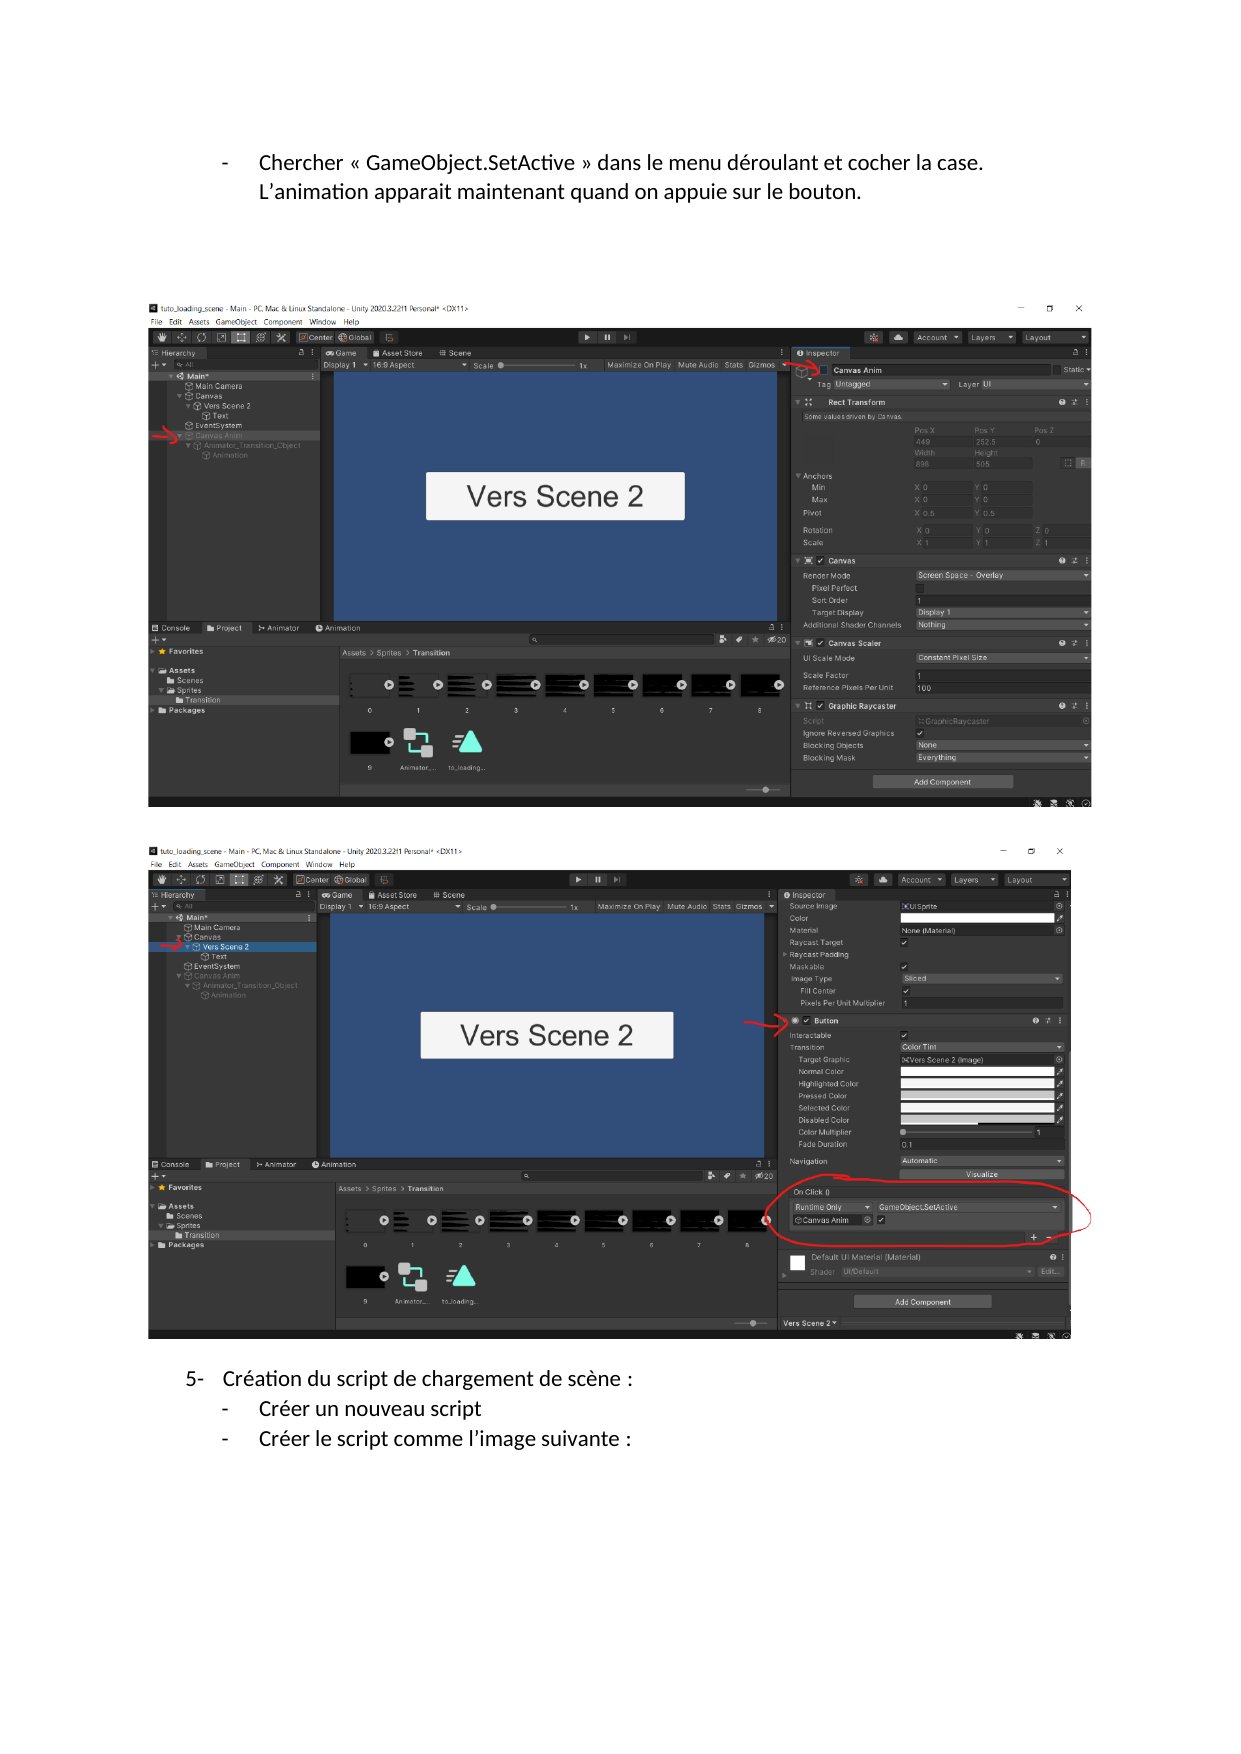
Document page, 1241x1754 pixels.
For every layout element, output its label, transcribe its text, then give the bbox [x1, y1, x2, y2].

list Chercher « GameObject.SetActive » dans le menu déroulant et cocher la case. L’animation apparait maintenant quand on appuie sur le bouton. [221, 148, 1093, 206]
list Créer le script comme l’image suivante : [221, 1424, 1093, 1452]
list Créer un nouveau script [221, 1394, 1093, 1422]
list Création du script de chargement de scène : [185, 550, 1093, 1392]
